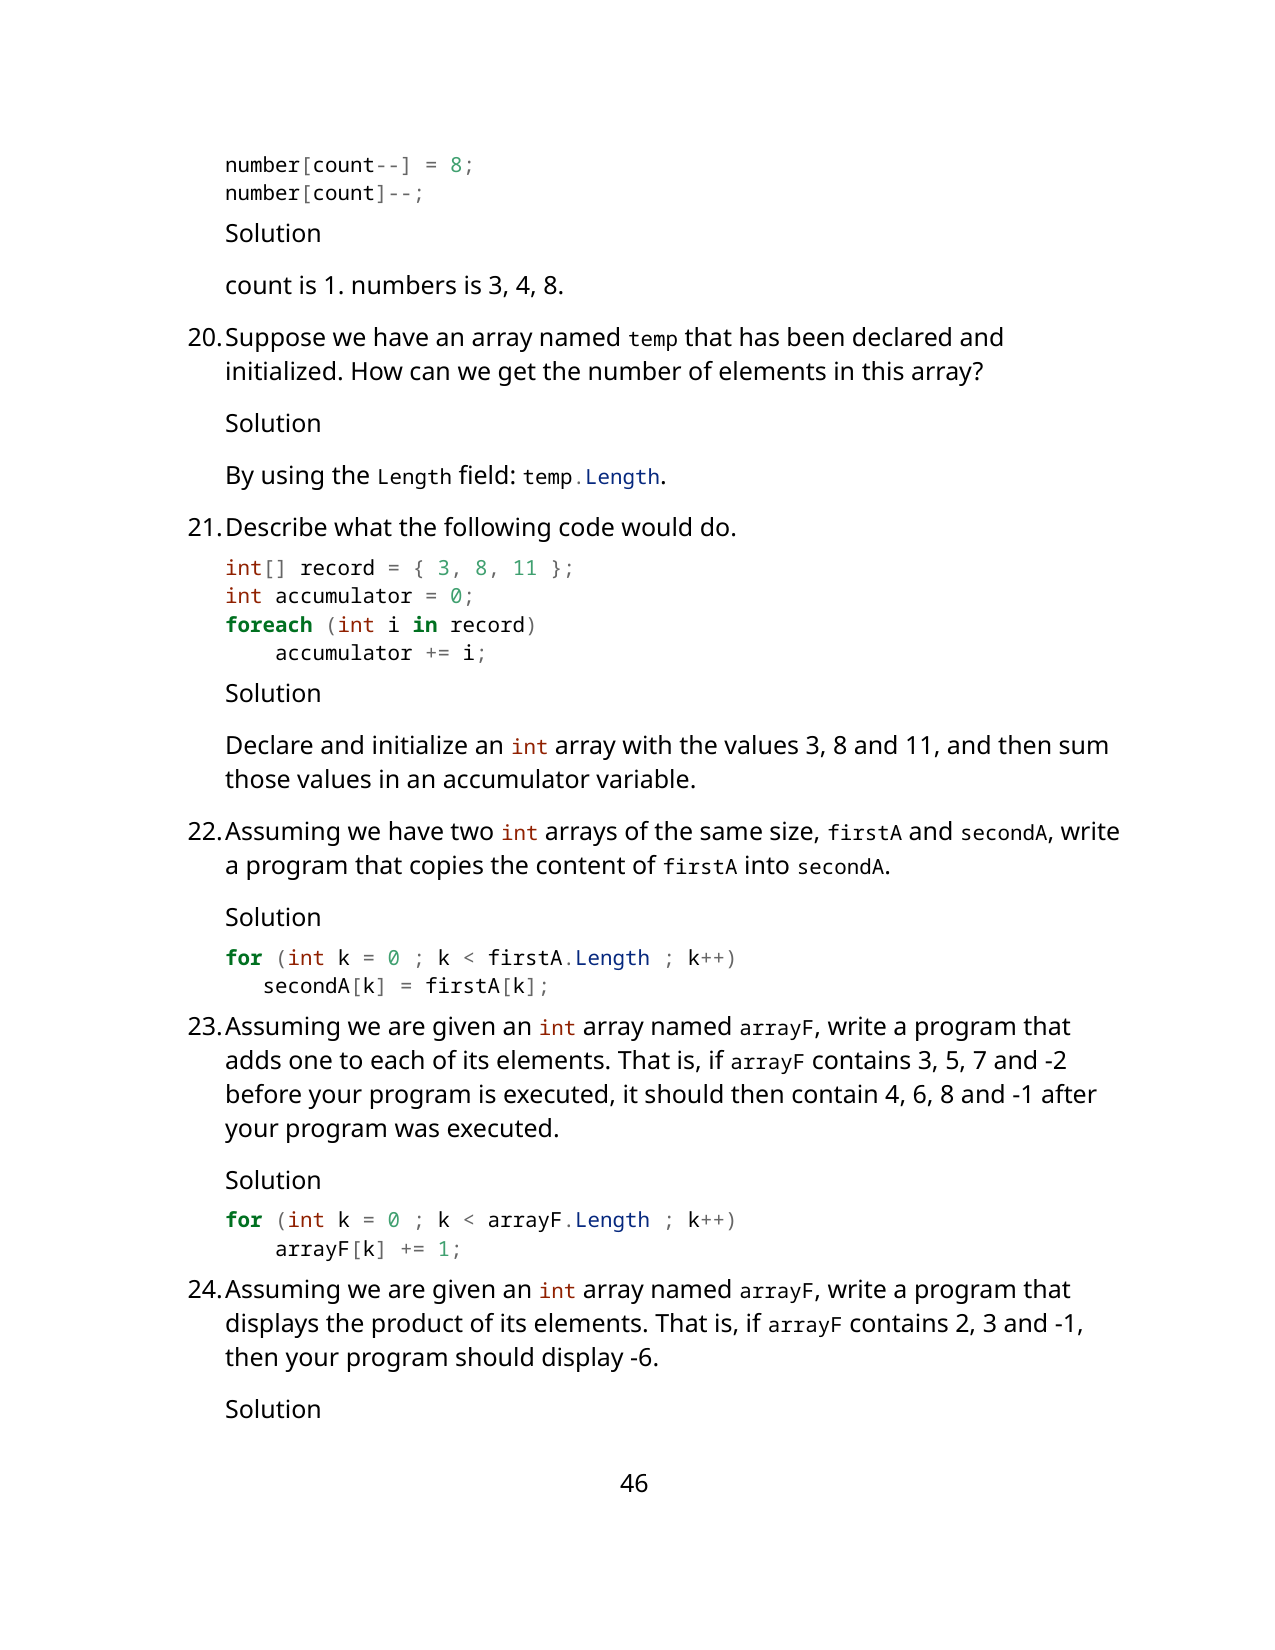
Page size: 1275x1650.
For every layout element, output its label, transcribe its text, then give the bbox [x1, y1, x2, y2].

list for (int k = 0 ; k < firstA.Length ; k++) [187, 943, 1125, 971]
list number[count--] = 8; [187, 150, 1125, 178]
list Solution [187, 1163, 1125, 1197]
list Solution [187, 1392, 1125, 1426]
list foreach (int i in record) [187, 610, 1125, 638]
list Declare and initialize an int array with the values 3, 8 and 11, and then sum those values in an accumulator variable. [187, 727, 1125, 796]
list arrayF[k] += 1; [187, 1234, 1125, 1262]
list secondA[k] = firstA[k]; [187, 971, 1125, 999]
list Describe what the following code would do. [187, 510, 1125, 544]
list By using the Length field: temp.Length. [187, 458, 1125, 492]
list Assuming we are given an int array named arrayF, write a program that adds one to each of its elements. That is, if arrayF contains 3, 5, 7 and -2 before your program is executed, it should then contain 4, 6, 8 and -1 after your program was executed. [187, 1008, 1125, 1145]
list Assuming we have two int arrays of the same size, firstA and secondA, write a program that copies the content of firstA into secondA. [187, 813, 1125, 882]
list Solution [187, 676, 1125, 709]
list for (int k = 0 ; k < arrayF.Length ; k++) [187, 1206, 1125, 1234]
list int[] record = { 3, 8, 11 }; [187, 553, 1125, 581]
list number[count]--; [187, 178, 1125, 207]
list Solution [187, 899, 1125, 934]
list int accumulator = 0; [187, 581, 1125, 610]
list Suppose we have an array named temp that has been declared and initialized. How can we get the number of elements in this array? [187, 320, 1125, 388]
list accumulator += i; [187, 638, 1125, 667]
list count is 1. numbers is 3, 4, 8. [187, 268, 1125, 302]
list Solution [187, 216, 1125, 250]
list Solution [187, 406, 1125, 440]
list Assuming we are given an int array named arrayF, write a program that displays the product of its elements. That is, if arrayF contains 2, 3 and -1, then your program should display -6. [187, 1271, 1125, 1374]
